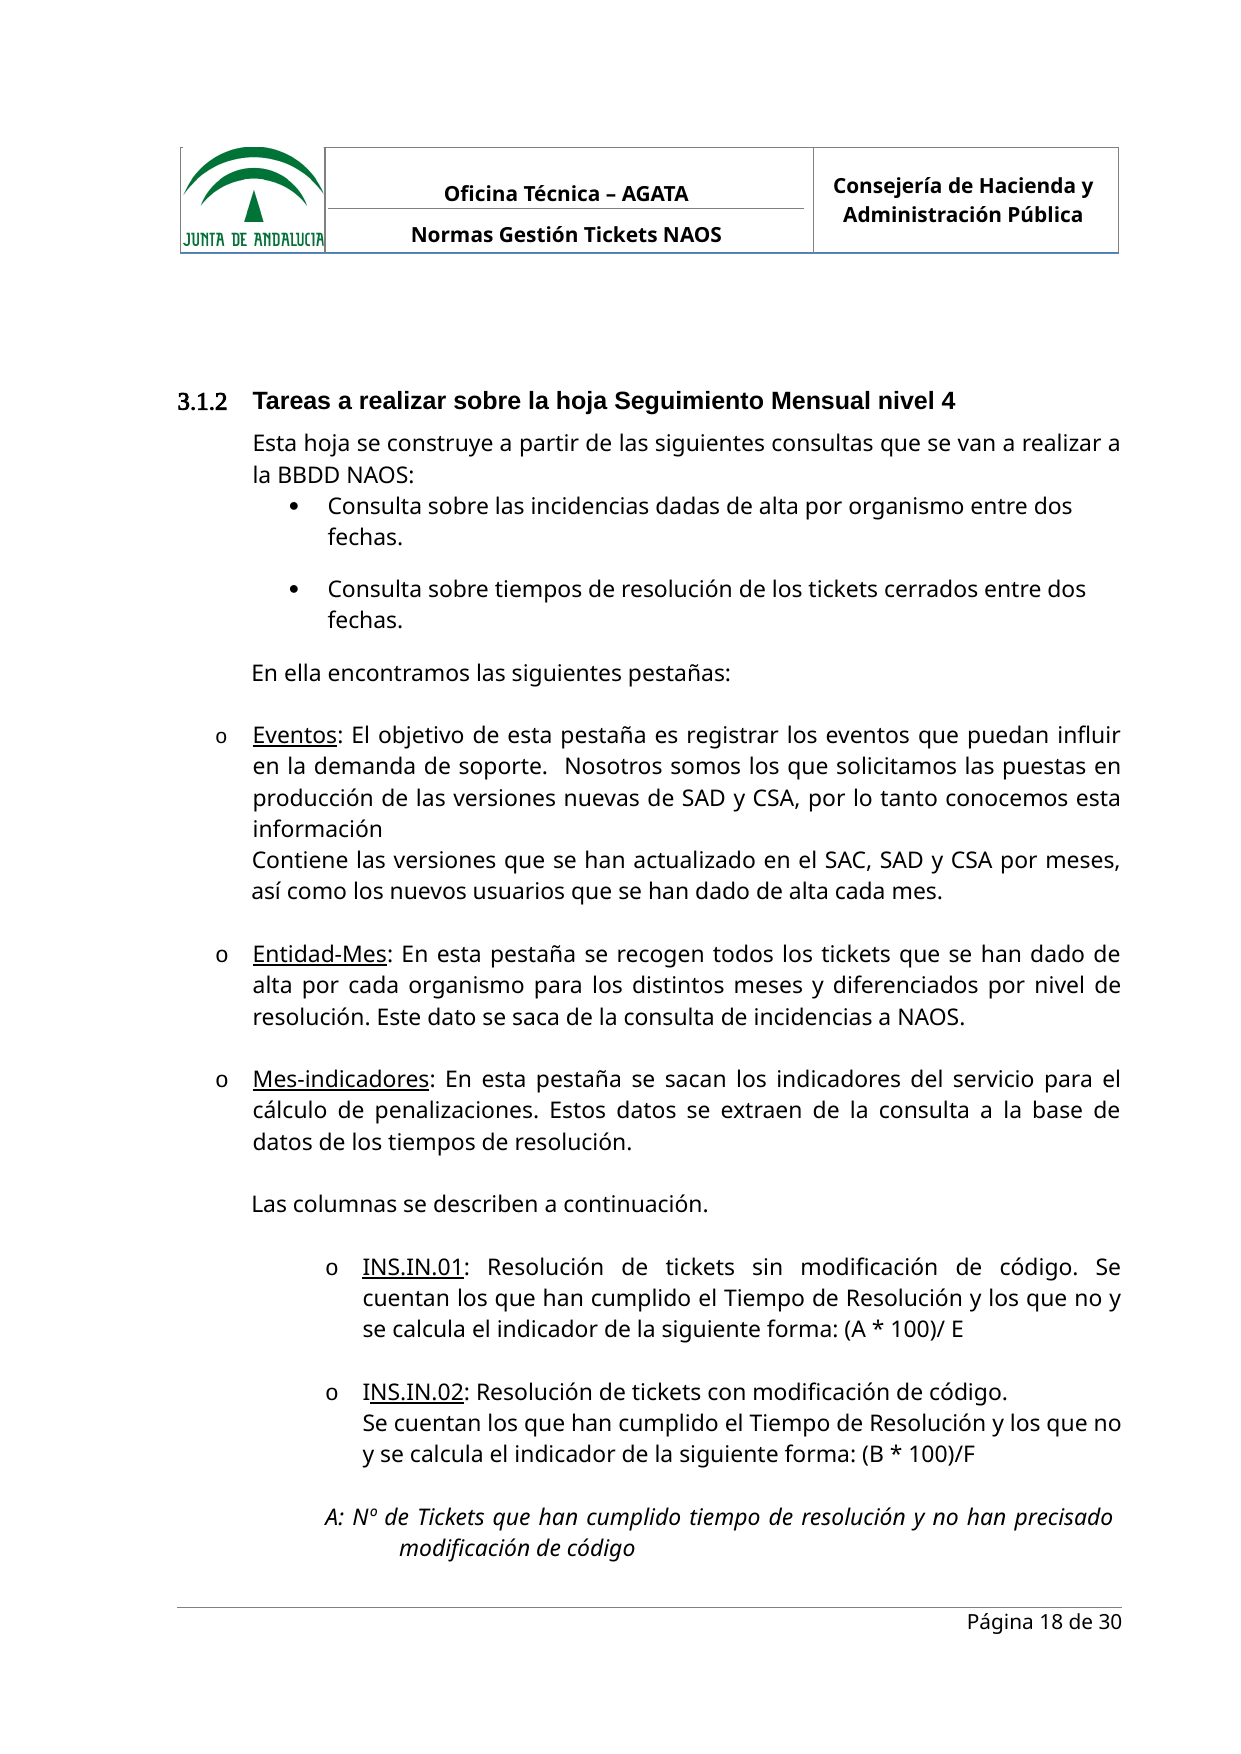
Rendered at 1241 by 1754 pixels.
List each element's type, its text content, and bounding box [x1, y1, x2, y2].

list Consulta sobre las incidencias dadas de alta por organismo entre dos fechas. [290, 490, 1122, 552]
list Se cuentan los que han cumplido el Tiempo de Resolución y los que no y se calcula el indicador de la siguiente forma: (B * 100)/F [325, 1407, 1122, 1469]
list Entidad-Mes: En esta pestaña se recogen todos los tickets que se han dado de alta por cada organismo para los distintos meses y diferenciados por nivel de resolución. Este dato se saca de la consulta de incidencias a NAOS. [215, 938, 1122, 1032]
text Contiene las versiones que se han actualizado en el SAC, SAD y CSA por meses, así como los nuevos usuarios que se han dado de alta cada mes. [251, 844, 1122, 907]
subtitle Tareas a realizar sobre la hoja Seguimiento Mensual nivel 4 [177, 386, 1122, 415]
text En ella encontramos las siguientes pestañas: [251, 657, 1122, 688]
list Eventos: El objetivo de esta pestaña es registrar los eventos que puedan influir en la demanda de soporte. Nosotros somos los que solicitamos las puestas en producción de las versiones nuevas de SAD y CSA, por lo tanto conocemos esta información [215, 719, 1122, 844]
text Las columnas se describen a continuación. [251, 1188, 1122, 1219]
list Mes-indicadores: En esta pestaña se sacan los indicadores del servicio para el cálculo de penalizaciones. Estos datos se extraen de la consulta a la base de datos de los tiempos de resolución. [215, 1063, 1122, 1157]
list INS.IN.01: Resolución de tickets sin modificación de código. Se cuentan los que han cumplido el Tiempo de Resolución y los que no y se calcula el indicador de la siguiente forma: (A * 100)/ E [325, 1251, 1122, 1344]
list Esta hoja se construye a partir de las siguientes consultas que se van a realizar a la BBDD NAOS: [215, 427, 1122, 490]
list INS.IN.02: Resolución de tickets con modificación de código. [325, 1376, 1122, 1407]
text A: Nº de Tickets que han cumplido tiempo de resolución y no han precisado modificación de código [30, 1501, 1122, 1563]
picture [183, 147, 324, 246]
list Consulta sobre tiempos de resolución de los tickets cerrados entre dos fechas. [290, 573, 1122, 636]
